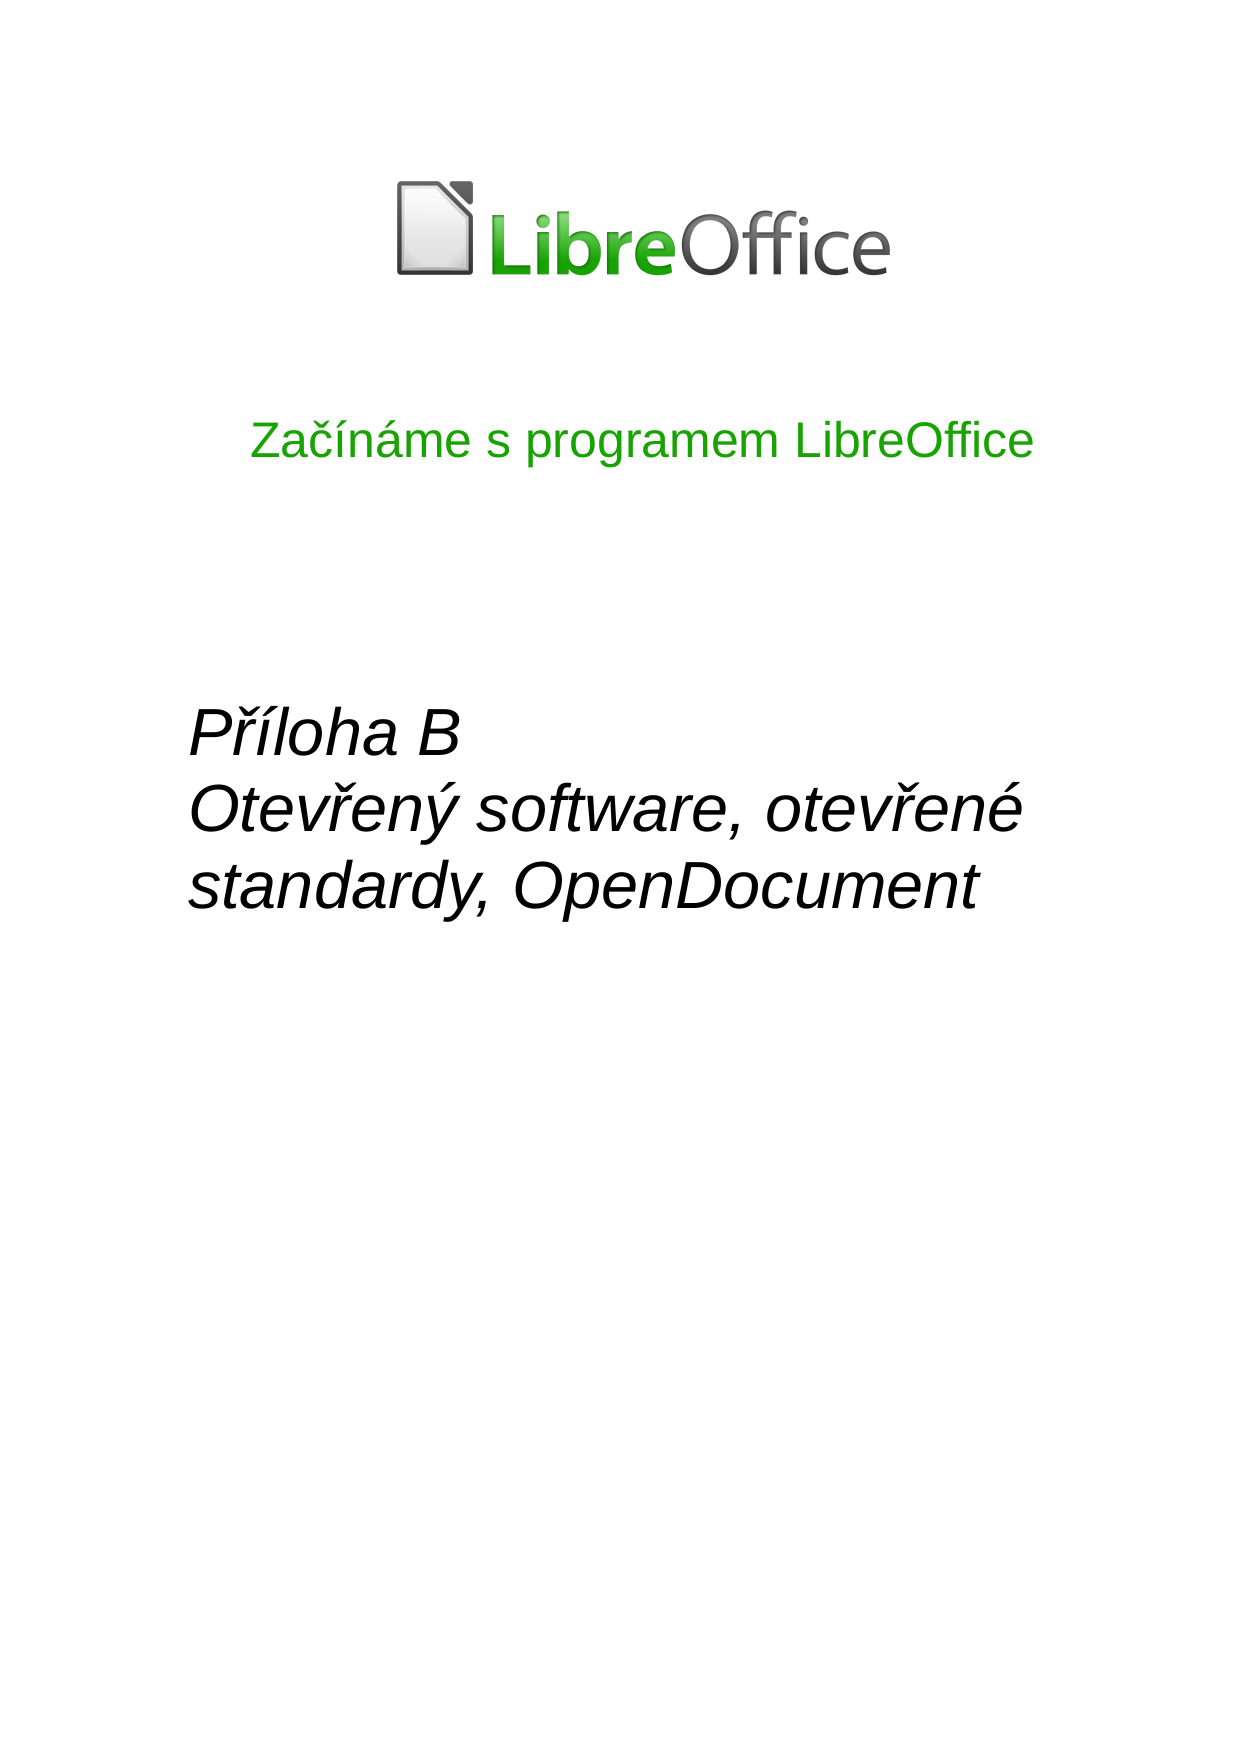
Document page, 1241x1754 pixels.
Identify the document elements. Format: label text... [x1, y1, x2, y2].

text Začínáme s programem LibreOffice [188, 410, 1098, 468]
picture [392, 177, 893, 282]
title Příloha B Otevřený software, otevřené standardy, OpenDocument [188, 693, 1098, 923]
